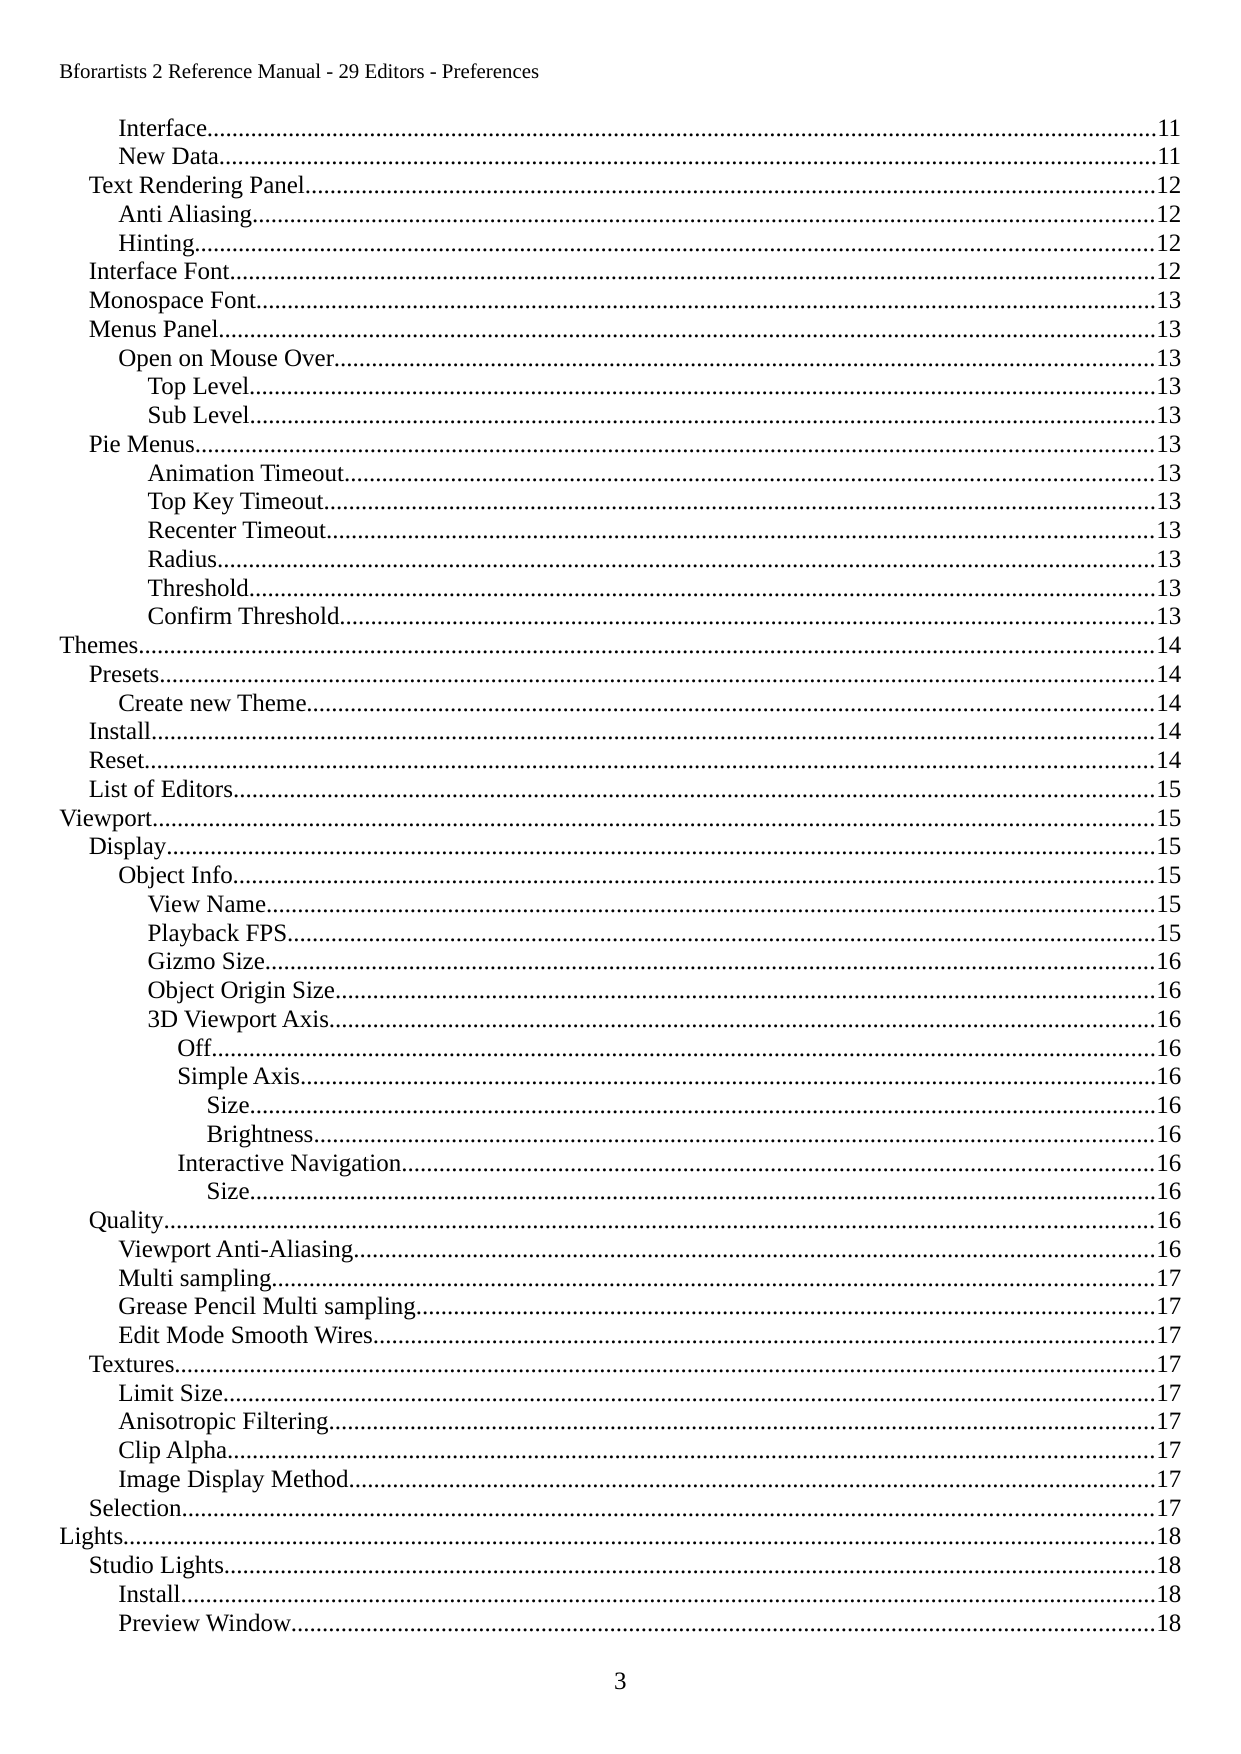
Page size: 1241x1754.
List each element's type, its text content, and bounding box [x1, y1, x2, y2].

text Playback FPS 15 [147, 918, 1181, 946]
text Brightness 16 [206, 1119, 1181, 1148]
text Confirm Threshold 13 [147, 601, 1181, 630]
text Text Rendering Panel 12 [88, 170, 1181, 199]
text Size 16 [206, 1090, 1181, 1119]
text Viewport Anti-Aliasing 16 [118, 1234, 1181, 1263]
text Install 18 [118, 1579, 1181, 1608]
text Viewport 15 [59, 803, 1181, 831]
text 3D Viewport Axis 16 [147, 1004, 1181, 1033]
text Top Level 13 [147, 371, 1181, 400]
text Anti Aliasing 12 [118, 199, 1181, 228]
text Radius 13 [147, 544, 1181, 573]
text List of Editors 15 [88, 774, 1181, 803]
text Sub Level 13 [147, 400, 1181, 429]
text Multi sampling 17 [118, 1263, 1181, 1291]
text Limit Size 17 [118, 1378, 1181, 1406]
text Top Key Timeout 13 [147, 486, 1181, 515]
text Object Origin Size 16 [147, 975, 1181, 1004]
text Lights 18 [59, 1521, 1181, 1550]
text Presets 14 [88, 659, 1181, 688]
text Themes 14 [59, 630, 1181, 659]
text Display 15 [88, 831, 1181, 860]
text Preview Window 18 [118, 1608, 1181, 1636]
text Textures 17 [88, 1349, 1181, 1378]
text Clip Alpha 17 [118, 1435, 1181, 1464]
text View Name 15 [147, 889, 1181, 918]
text Hinting 12 [118, 228, 1181, 256]
text Quality 16 [88, 1205, 1181, 1234]
text Open on Mouse Over 13 [118, 343, 1181, 371]
text Off 16 [177, 1033, 1181, 1061]
text Menus Panel 13 [88, 314, 1181, 343]
text Image Display Method 17 [118, 1464, 1181, 1493]
text Studio Lights 18 [88, 1550, 1181, 1579]
text Reset 14 [88, 745, 1181, 774]
text Interactive Navigation 16 [177, 1148, 1181, 1176]
text Interface 11 [118, 113, 1181, 141]
text Grease Pencil Multi sampling 17 [118, 1291, 1181, 1320]
text Anisotropic Filtering 17 [118, 1406, 1181, 1435]
text Threshold 13 [147, 573, 1181, 601]
text Install 14 [88, 716, 1181, 745]
text Animation Timeout 13 [147, 458, 1181, 486]
text Monospace Font 13 [88, 285, 1181, 314]
text Selection 17 [88, 1493, 1181, 1521]
text New Data 11 [118, 141, 1181, 170]
text Object Info 15 [118, 860, 1181, 889]
text Edit Mode Smooth Wires 17 [118, 1320, 1181, 1349]
text Gizmo Size 16 [147, 946, 1181, 975]
text Simple Axis 16 [177, 1061, 1181, 1090]
text Interface Font 12 [88, 256, 1181, 285]
text Create new Theme 14 [118, 688, 1181, 716]
text Recenter Timeout 13 [147, 515, 1181, 544]
text Pie Menus 13 [88, 429, 1181, 458]
text Size 16 [206, 1176, 1181, 1205]
